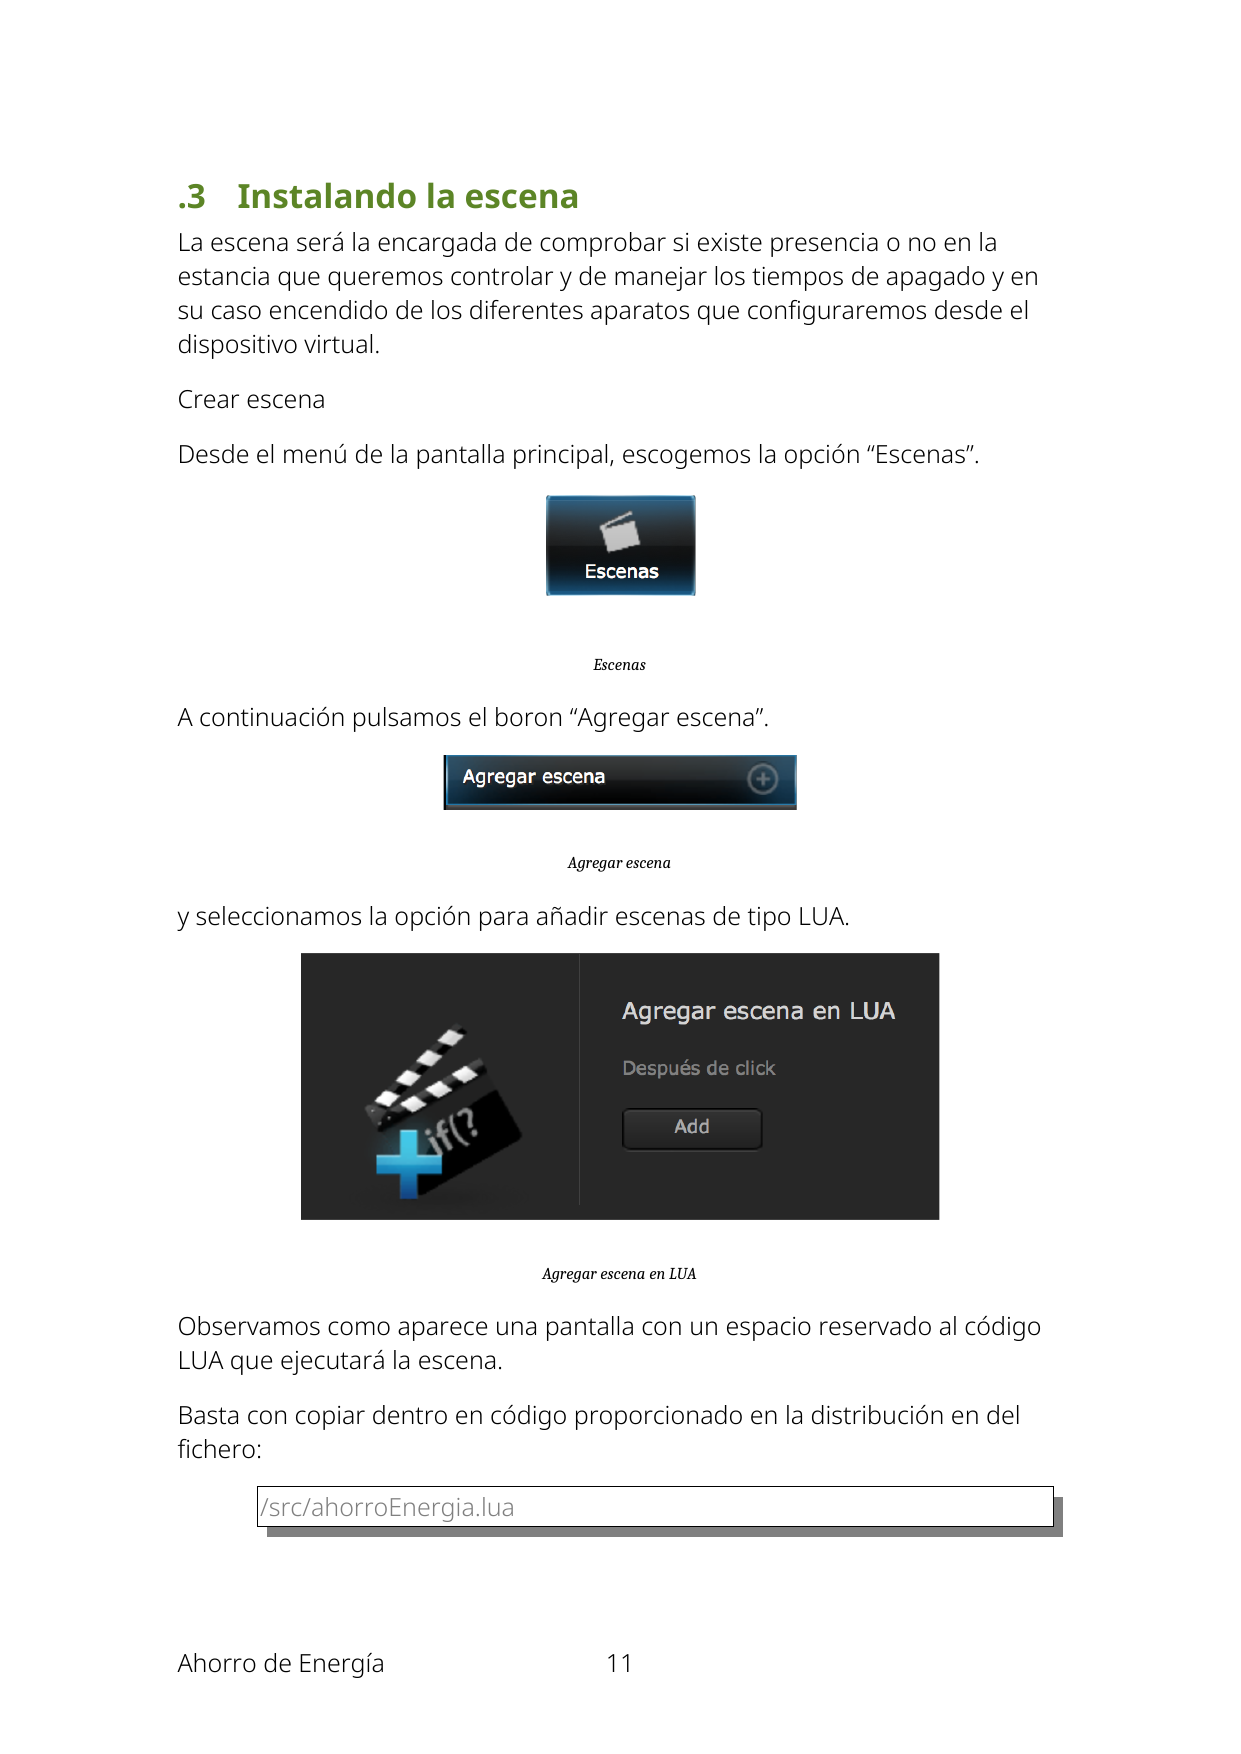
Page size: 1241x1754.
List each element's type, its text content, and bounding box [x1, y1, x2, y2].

text La escena será la encargada de comprobar si existe presencia o no en la estancia que queremos controlar y de manejar los tiempos de apagado y en su caso encendido de los diferentes aparatos que configuraremos desde el dispositivo virtual. [177, 224, 1063, 361]
list Agregar escena en LUA [177, 1264, 1063, 1283]
text Observamos como aparece una pantalla con un espacio reservado al código LUA que ejecutará la escena. [177, 1308, 1063, 1376]
text y seleccionamos la opción para añadir escenas de tipo LUA. [177, 898, 1063, 932]
list Escenas [177, 656, 1063, 675]
picture [443, 755, 797, 810]
text A continuación pulsamos el boron “Agregar escena”. [177, 700, 1063, 734]
text Basta con copiar dentro en código proporcionado en la distribución en del fichero: [177, 1397, 1063, 1465]
text Desde el menú de la pantalla principal, escogemos la opción “Escenas”. [177, 436, 1063, 470]
picture [540, 491, 700, 601]
subtitle Instalando la escena [177, 173, 1063, 218]
picture [301, 953, 940, 1220]
text /src/ahorroEnergia.lua [258, 1487, 1052, 1526]
list Agregar escena [177, 854, 1063, 873]
text Crear escena [177, 381, 1063, 415]
